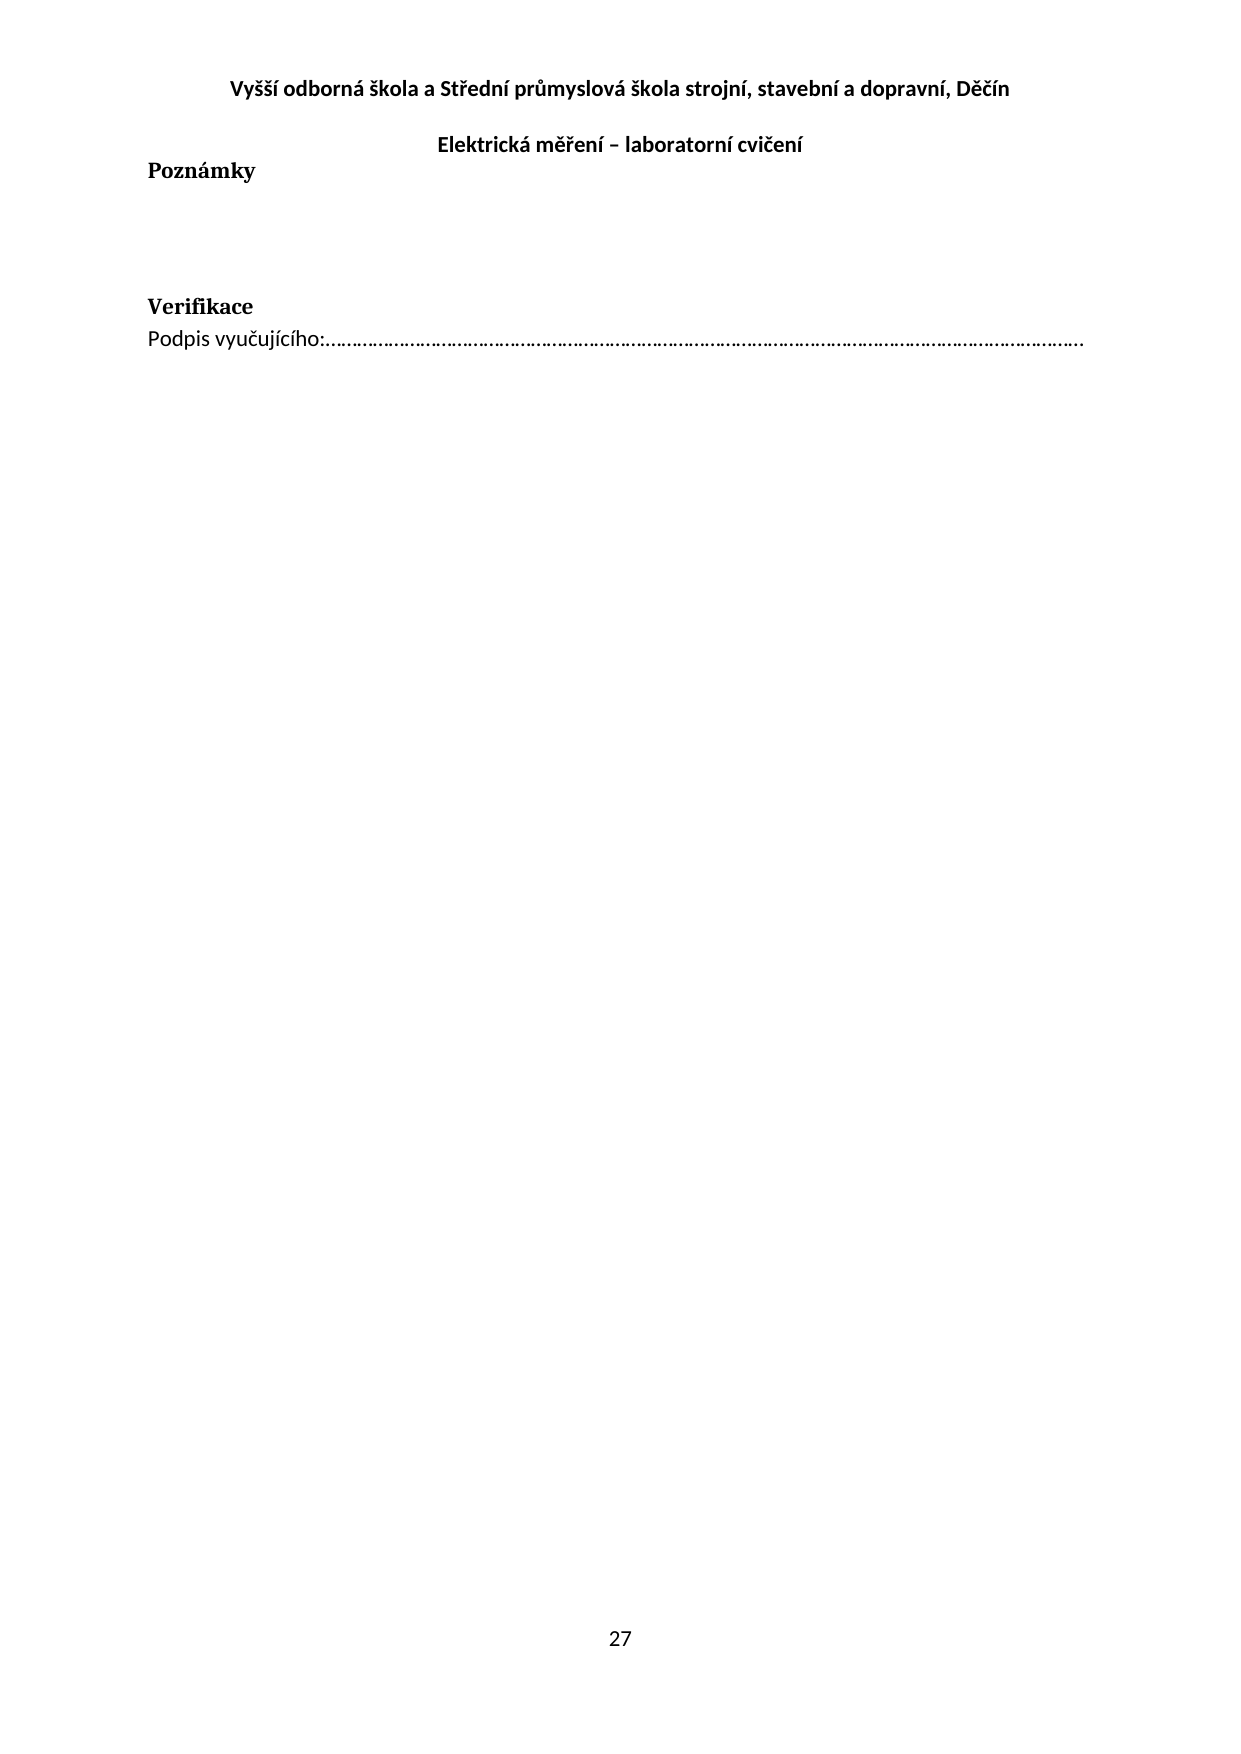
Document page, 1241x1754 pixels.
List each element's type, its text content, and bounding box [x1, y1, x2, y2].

subtitle Poznámky [148, 158, 1093, 184]
subtitle Verifikace [148, 294, 1093, 320]
text Podpis vyučujícího:……………………………………………………………………………………………………………………………… [148, 324, 1093, 352]
